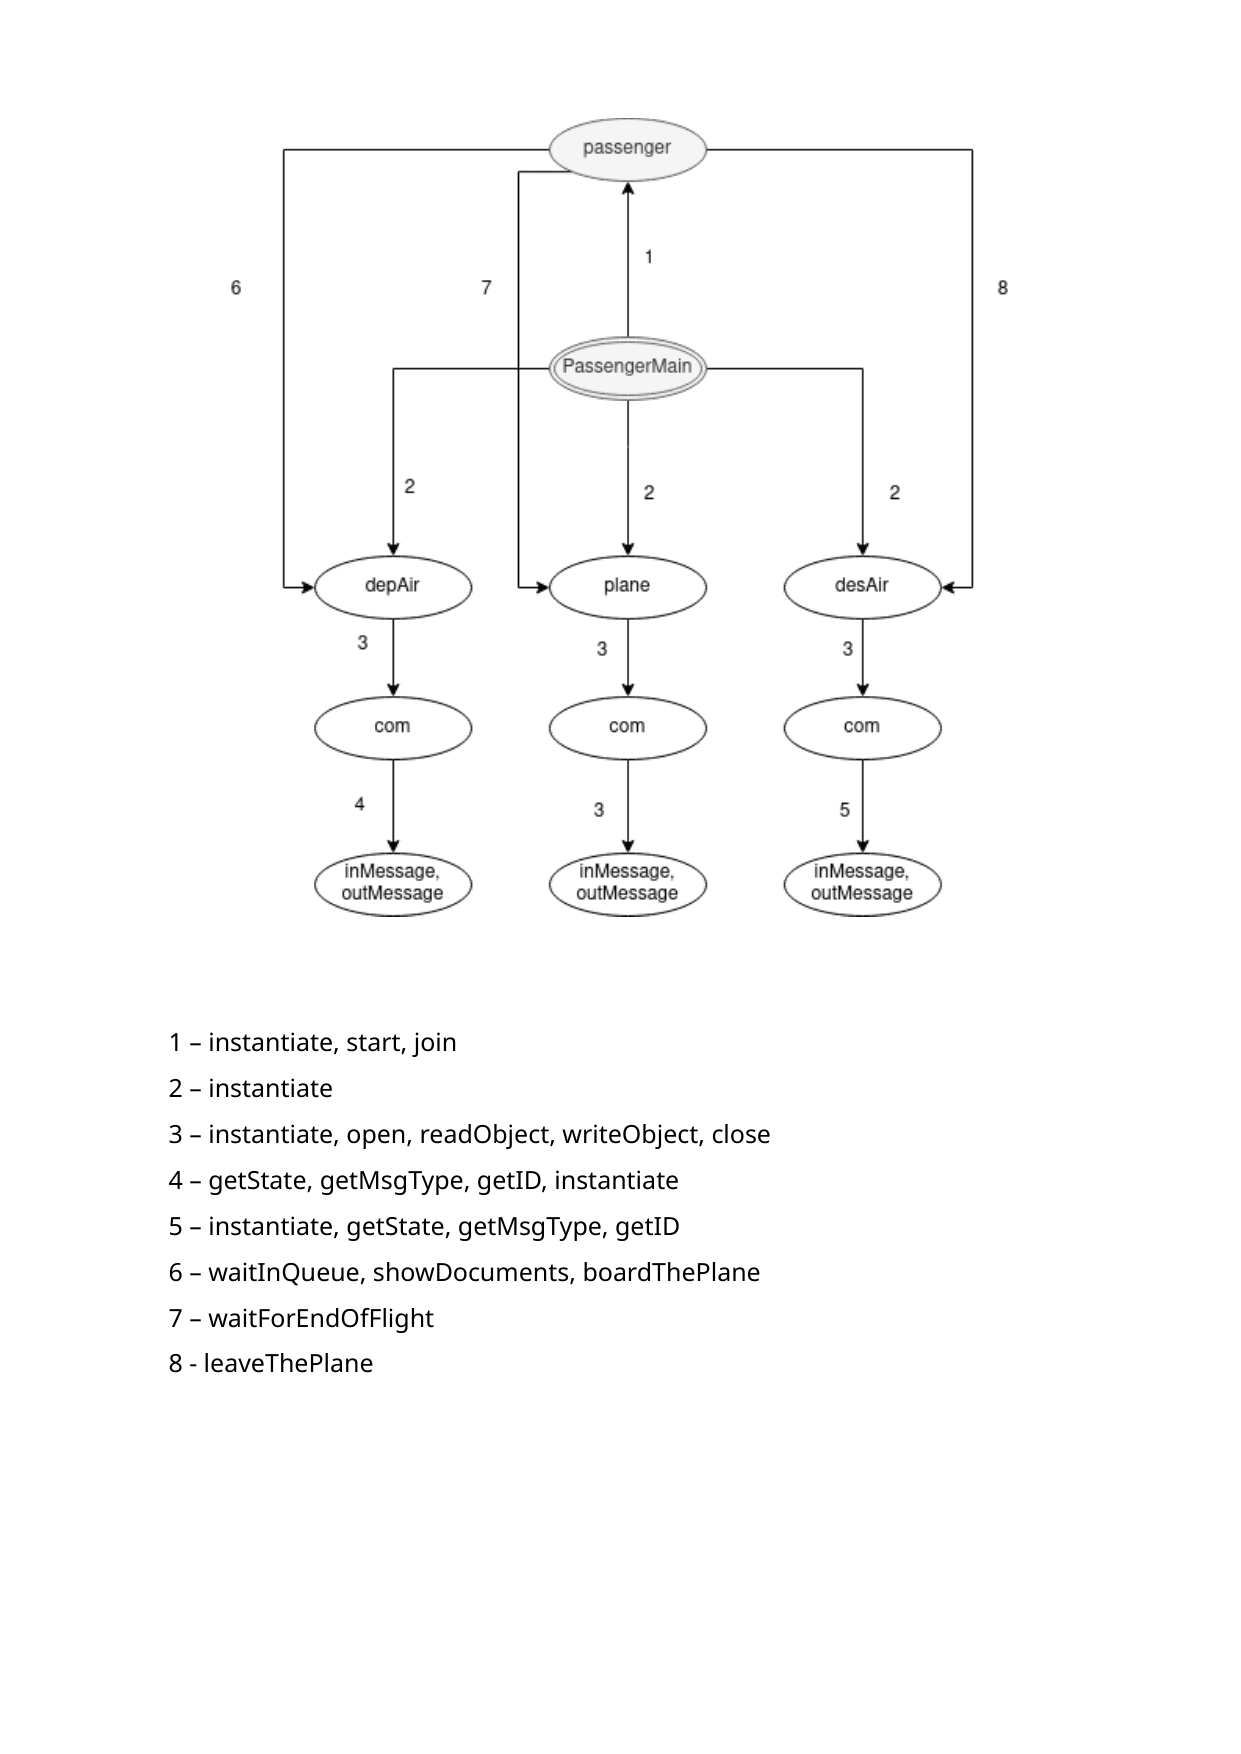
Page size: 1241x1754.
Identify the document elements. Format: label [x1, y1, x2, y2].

picture [205, 118, 1035, 917]
